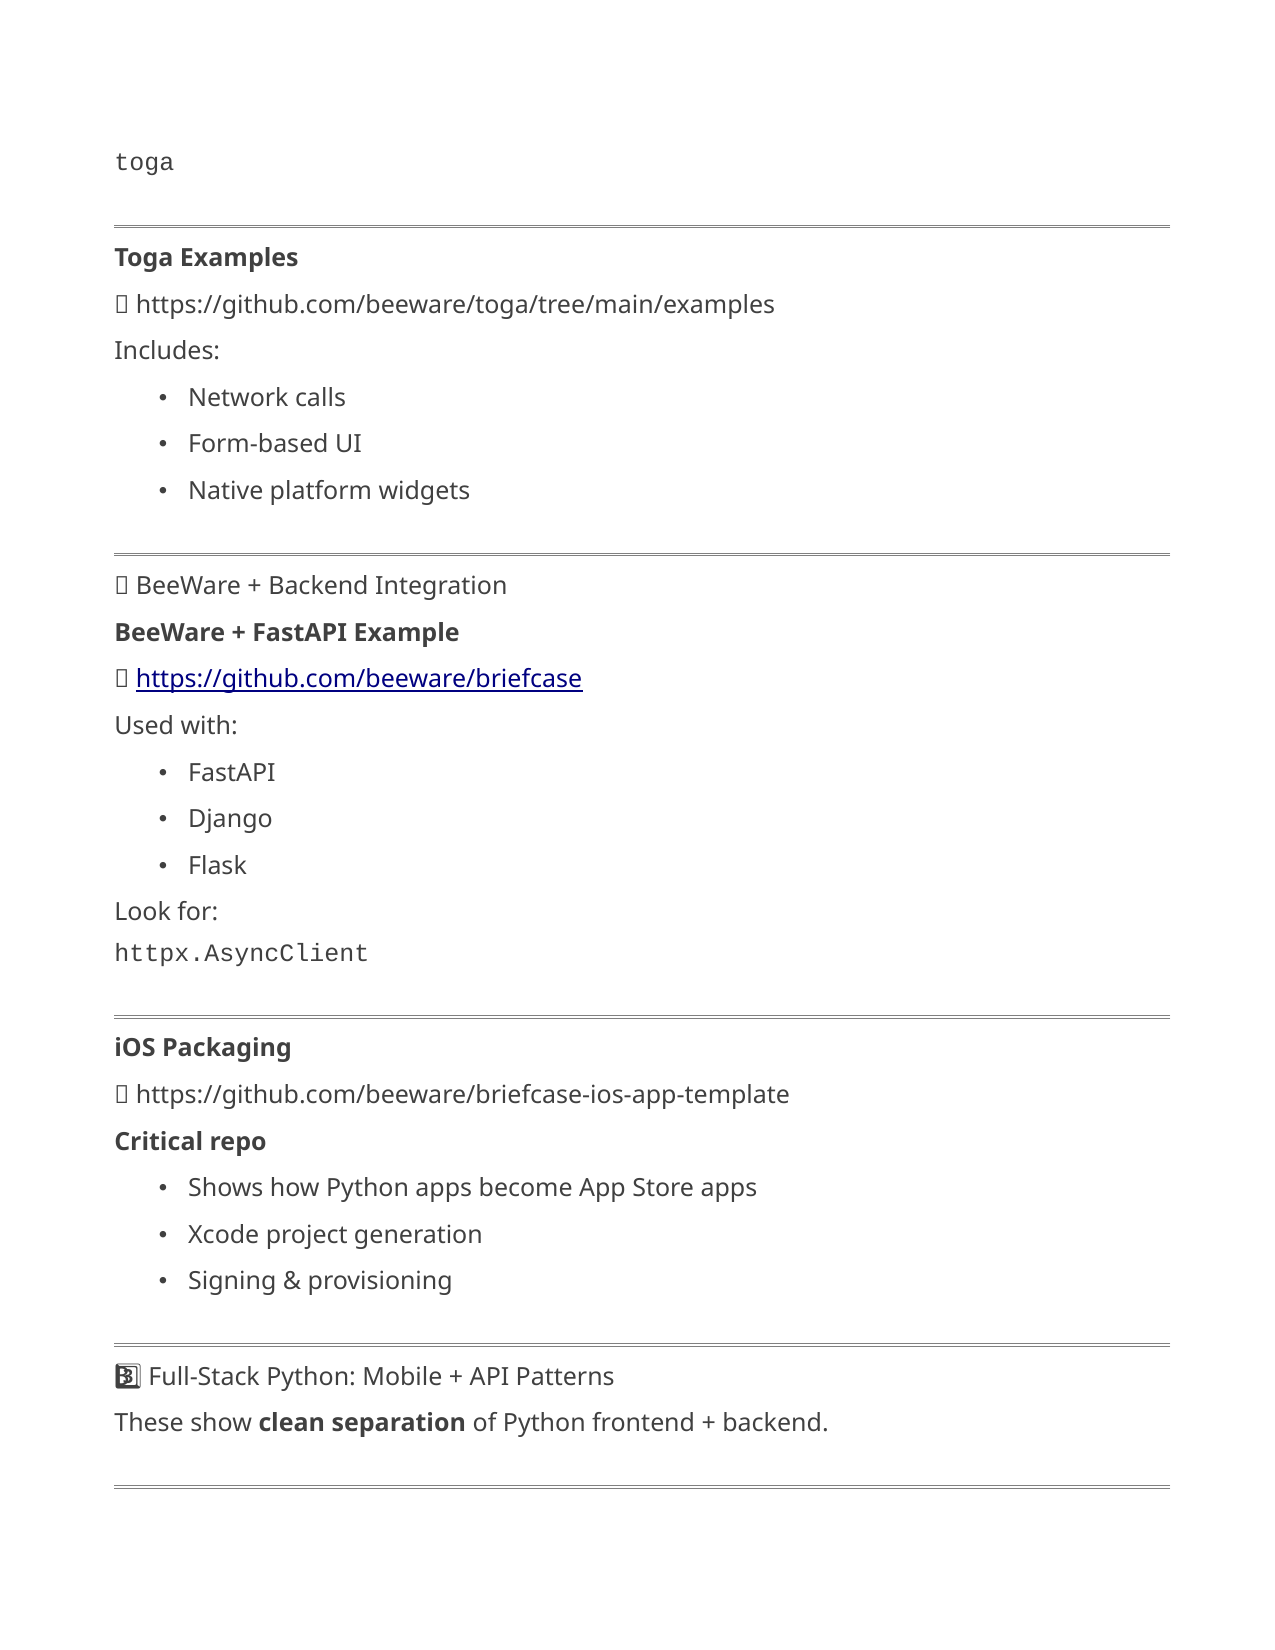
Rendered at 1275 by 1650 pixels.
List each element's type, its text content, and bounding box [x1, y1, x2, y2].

list Flask [158, 847, 1170, 881]
subtitle BeeWare + FastAPI Example [114, 614, 1170, 648]
subtitle 🔹 BeeWare + Backend Integration [114, 568, 1170, 602]
list Xcode project generation [158, 1216, 1170, 1250]
text Used with: [114, 708, 1170, 742]
text 🔗 https://github.com/beeware/briefcase [114, 661, 1170, 695]
list Shows how Python apps become App Store apps [158, 1170, 1170, 1204]
subtitle Toga Examples [114, 240, 1170, 274]
text Includes: [114, 333, 1170, 367]
list Form-based UI [158, 426, 1170, 460]
text httpx.AsyncClient [114, 940, 1170, 969]
list FastAPI [158, 754, 1170, 788]
list Native platform widgets [158, 472, 1170, 507]
text Critical repo [114, 1123, 1170, 1157]
text These show clean separation of Python frontend + backend. [114, 1405, 1170, 1439]
subtitle iOS Packaging [114, 1030, 1170, 1064]
text 🔗 https://github.com/beeware/toga/tree/main/examples [114, 286, 1170, 320]
list Signing & provisioning [158, 1263, 1170, 1297]
text Look for: [114, 894, 1170, 928]
list Network calls [158, 379, 1170, 413]
text toga [114, 150, 1170, 178]
list Django [158, 801, 1170, 835]
text 🔗 https://github.com/beeware/briefcase-ios-app-template [114, 1077, 1170, 1111]
subtitle 3️⃣ Full-Stack Python: Mobile + API Patterns [114, 1358, 1170, 1392]
